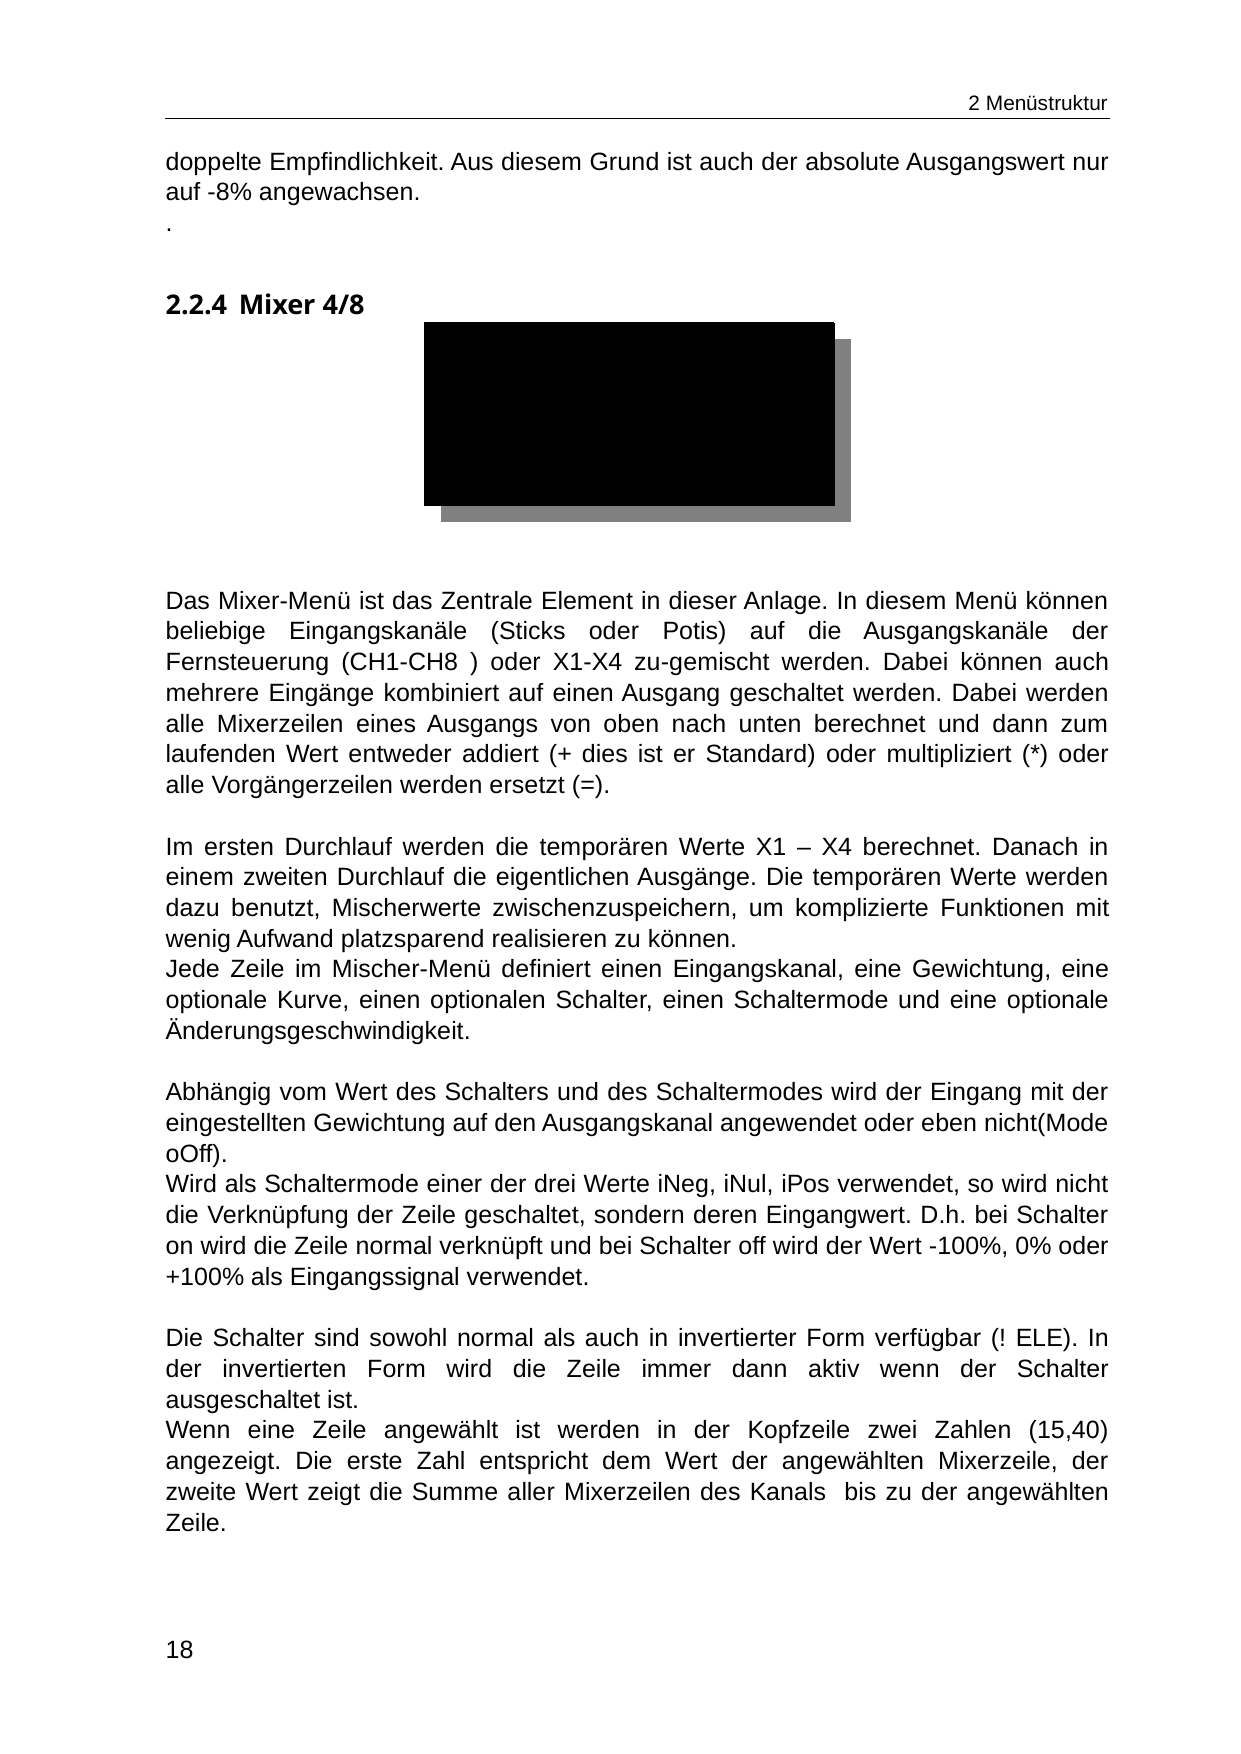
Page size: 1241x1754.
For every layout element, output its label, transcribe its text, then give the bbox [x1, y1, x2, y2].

text Abhängig vom Wert des Schalters und des Schaltermodes wird der Eingang mit der eingestellten Gewichtung auf den Ausgangskanal angewendet oder eben nicht(Mode oOff). [165, 1078, 1110, 1168]
text Die Schalter sind sowohl normal als auch in invertierter Form verfügbar (! ELE). In der invertierten Form wird die Zeile immer dann aktiv wenn der Schalter ausgeschaltet ist. [165, 1324, 1110, 1413]
subtitle Mixer 4/8 [165, 285, 1110, 322]
text Wenn eine Zeile angewählt ist werden in der Kopfzeile zwei Zahlen (15,40) angezeigt. Die erste Zahl entspricht dem Wert der angewählten Mixerzeile, der zweite Wert zeigt die Summe aller Mixerzeilen des Kanals bis zu der angewählten Zeile. [165, 1416, 1110, 1536]
text . [165, 209, 1110, 237]
text Jede Zeile im Mischer-Menü definiert einen Eingangskanal, eine Gewichtung, eine optionale Kurve, einen optionalen Schalter, einen Schaltermode und eine optionale Änderungsgeschwindigkeit. [165, 955, 1110, 1045]
text Das Mixer-Menü ist das Zentrale Element in dieser Anlage. In diesem Menü können beliebige Eingangskanäle (Sticks oder Potis) auf die Ausgangskanäle der Fernsteuerung (CH1-CH8 ) oder X1-X4 zu-gemischt werden. Dabei können auch mehrere Eingänge kombiniert auf einen Ausgang geschaltet werden. Dabei werden alle Mixerzeilen eines Ausgangs von oben nach unten berechnet und dann zum laufenden Wert entweder addiert (+ dies ist er Standard) oder multipliziert (*) oder alle Vorgängerzeilen werden ersetzt (=). [165, 587, 1110, 799]
text Im ersten Durchlauf werden die temporären Werte X1 – X4 berechnet. Danach in einem zweiten Durchlauf die eigentlichen Ausgänge. Die temporären Werte werden dazu benutzt, Mischerwerte zwischenzuspeichern, um komplizierte Funktionen mit wenig Aufwand platzsparend realisieren zu können. [165, 832, 1110, 953]
text doppelte Empfindlichkeit. Aus diesem Grund ist auch der absolute Ausgangswert nur auf -8% angewachsen. [165, 147, 1110, 206]
text Wird als Schaltermode einer der drei Werte iNeg, iNul, iPos verwendet, so wird nicht die Verknüpfung der Zeile geschaltet, sondern deren Eingangwert. D.h. bei Schalter on wird die Zeile normal verknüpft und bei Schalter off wird der Wert -100%, 0% oder +100% als Eingangssignal verwendet. [165, 1170, 1110, 1291]
